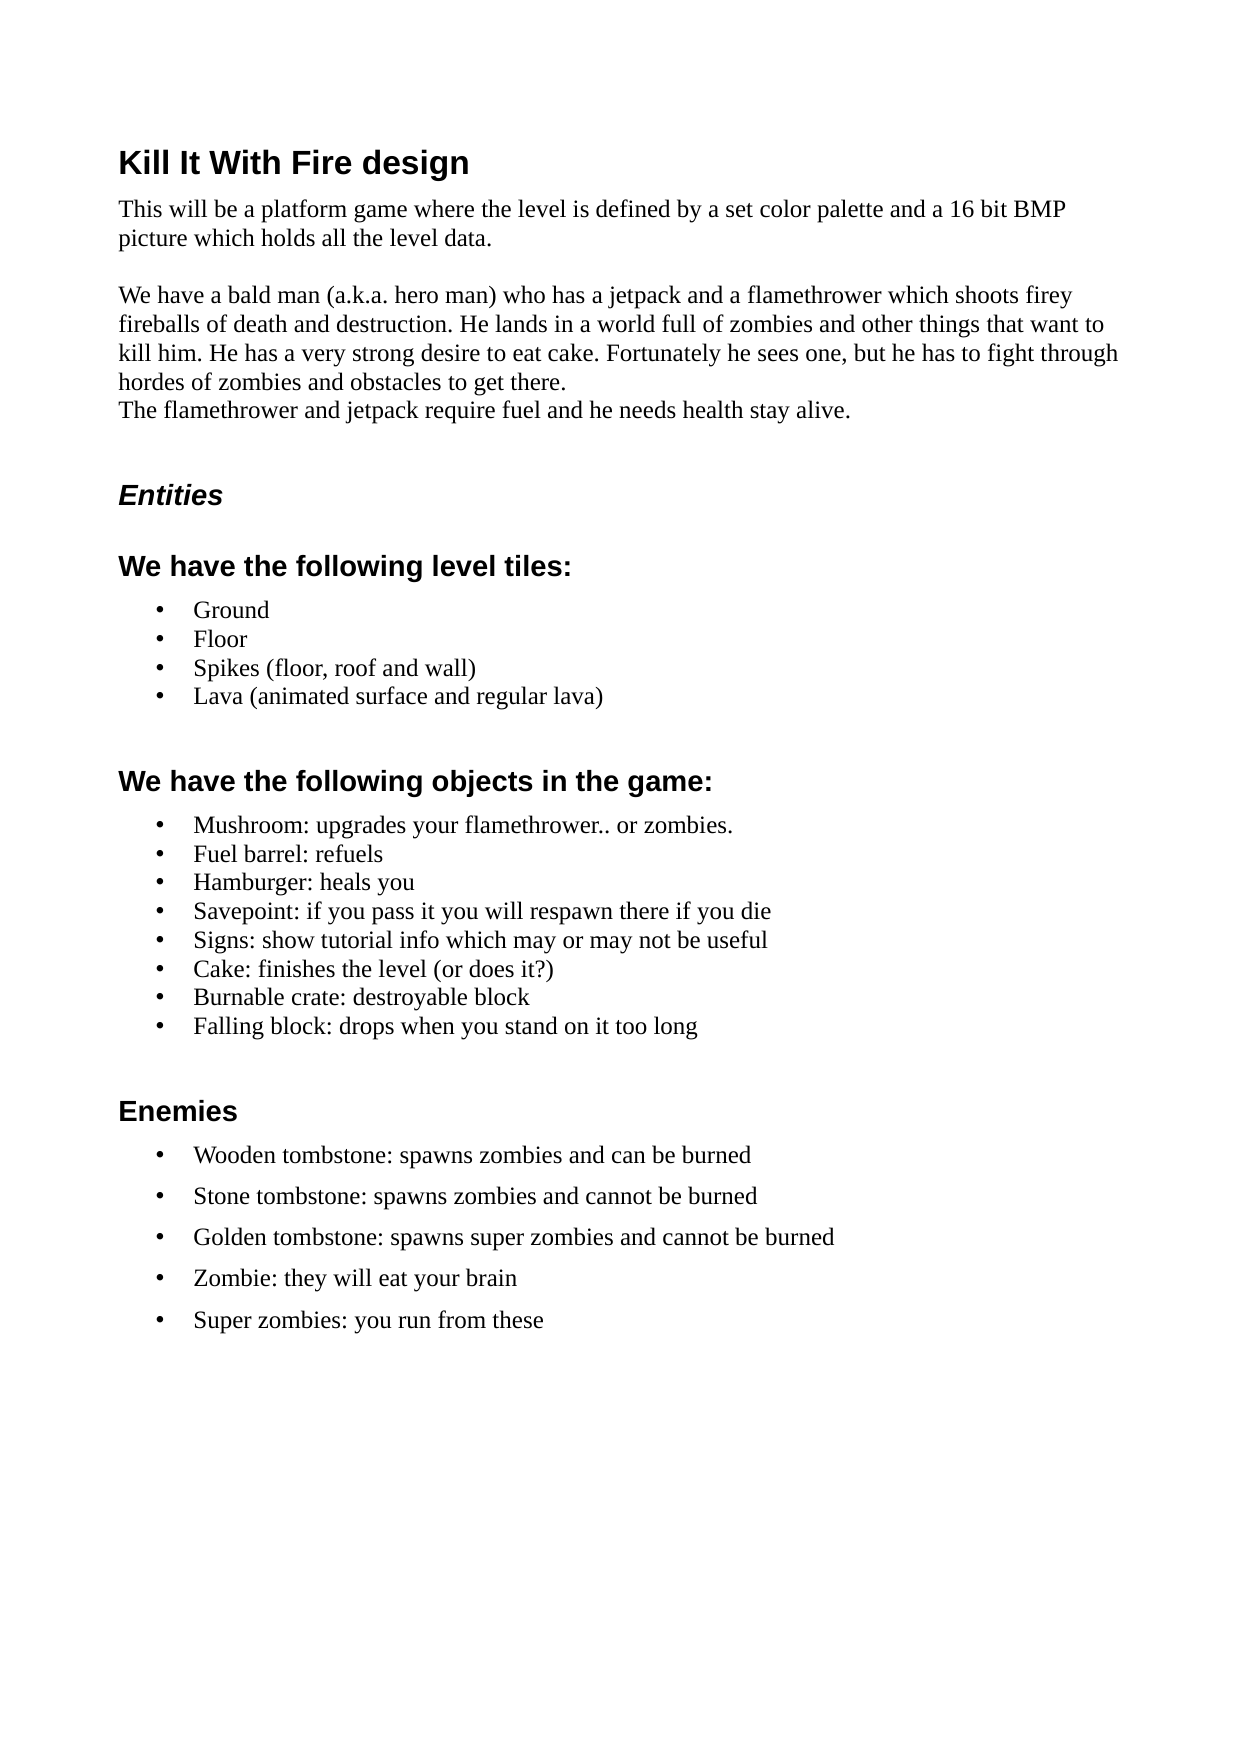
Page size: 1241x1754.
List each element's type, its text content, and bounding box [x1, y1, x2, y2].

list Lava (animated surface and regular lava) [156, 681, 1122, 710]
text This will be a platform game where the level is defined by a set color palette and a 16 bit BMP picture which holds all the level data. [118, 194, 1122, 252]
list Spikes (floor, roof and wall) [156, 653, 1122, 681]
text We have a bald man (a.k.a. hero man) who has a jetpack and a flamethrower which shoots firey fireballs of death and destruction. He lands in a world full of zombies and other things that want to kill him. He has a very strong desire to eat cake. Fortunately he sees one, but he has to fight through hordes of zombies and obstacles to get there. [118, 281, 1122, 396]
list Hamburger: heals you [156, 867, 1122, 896]
list Falling block: drops when you stand on it too long [156, 1011, 1122, 1040]
list Wooden tombstone: spawns zombies and can be burned [156, 1140, 1122, 1168]
list Golden tombstone: spawns super zombies and cannot be burned [156, 1222, 1122, 1251]
list Burnable crate: destroyable block [156, 982, 1122, 1011]
subtitle We have the following level tiles: [118, 549, 1122, 583]
list Signs: show tutorial info which may or may not be useful [156, 925, 1122, 954]
text The flamethrower and jetpack require fuel and he needs health stay alive. [118, 396, 1122, 424]
list Cake: finishes the level (or does it?) [156, 954, 1122, 982]
list Mushroom: upgrades your flamethrower.. or zombies. [156, 810, 1122, 839]
subtitle Enemies [118, 1094, 1122, 1127]
subtitle Kill It With Fire design [118, 143, 1122, 182]
subtitle We have the following objects in the game: [118, 764, 1122, 797]
list Super zombies: you run from these [156, 1305, 1122, 1333]
list Floor [156, 624, 1122, 653]
list Fuel barrel: refuels [156, 839, 1122, 867]
list Zombie: they will eat your brain [156, 1263, 1122, 1292]
list Ground [156, 595, 1122, 624]
list Stone tombstone: spawns zombies and cannot be burned [156, 1181, 1122, 1210]
list Savepoint: if you pass it you will respawn there if you die [156, 896, 1122, 925]
subtitle Entities [118, 478, 1122, 512]
